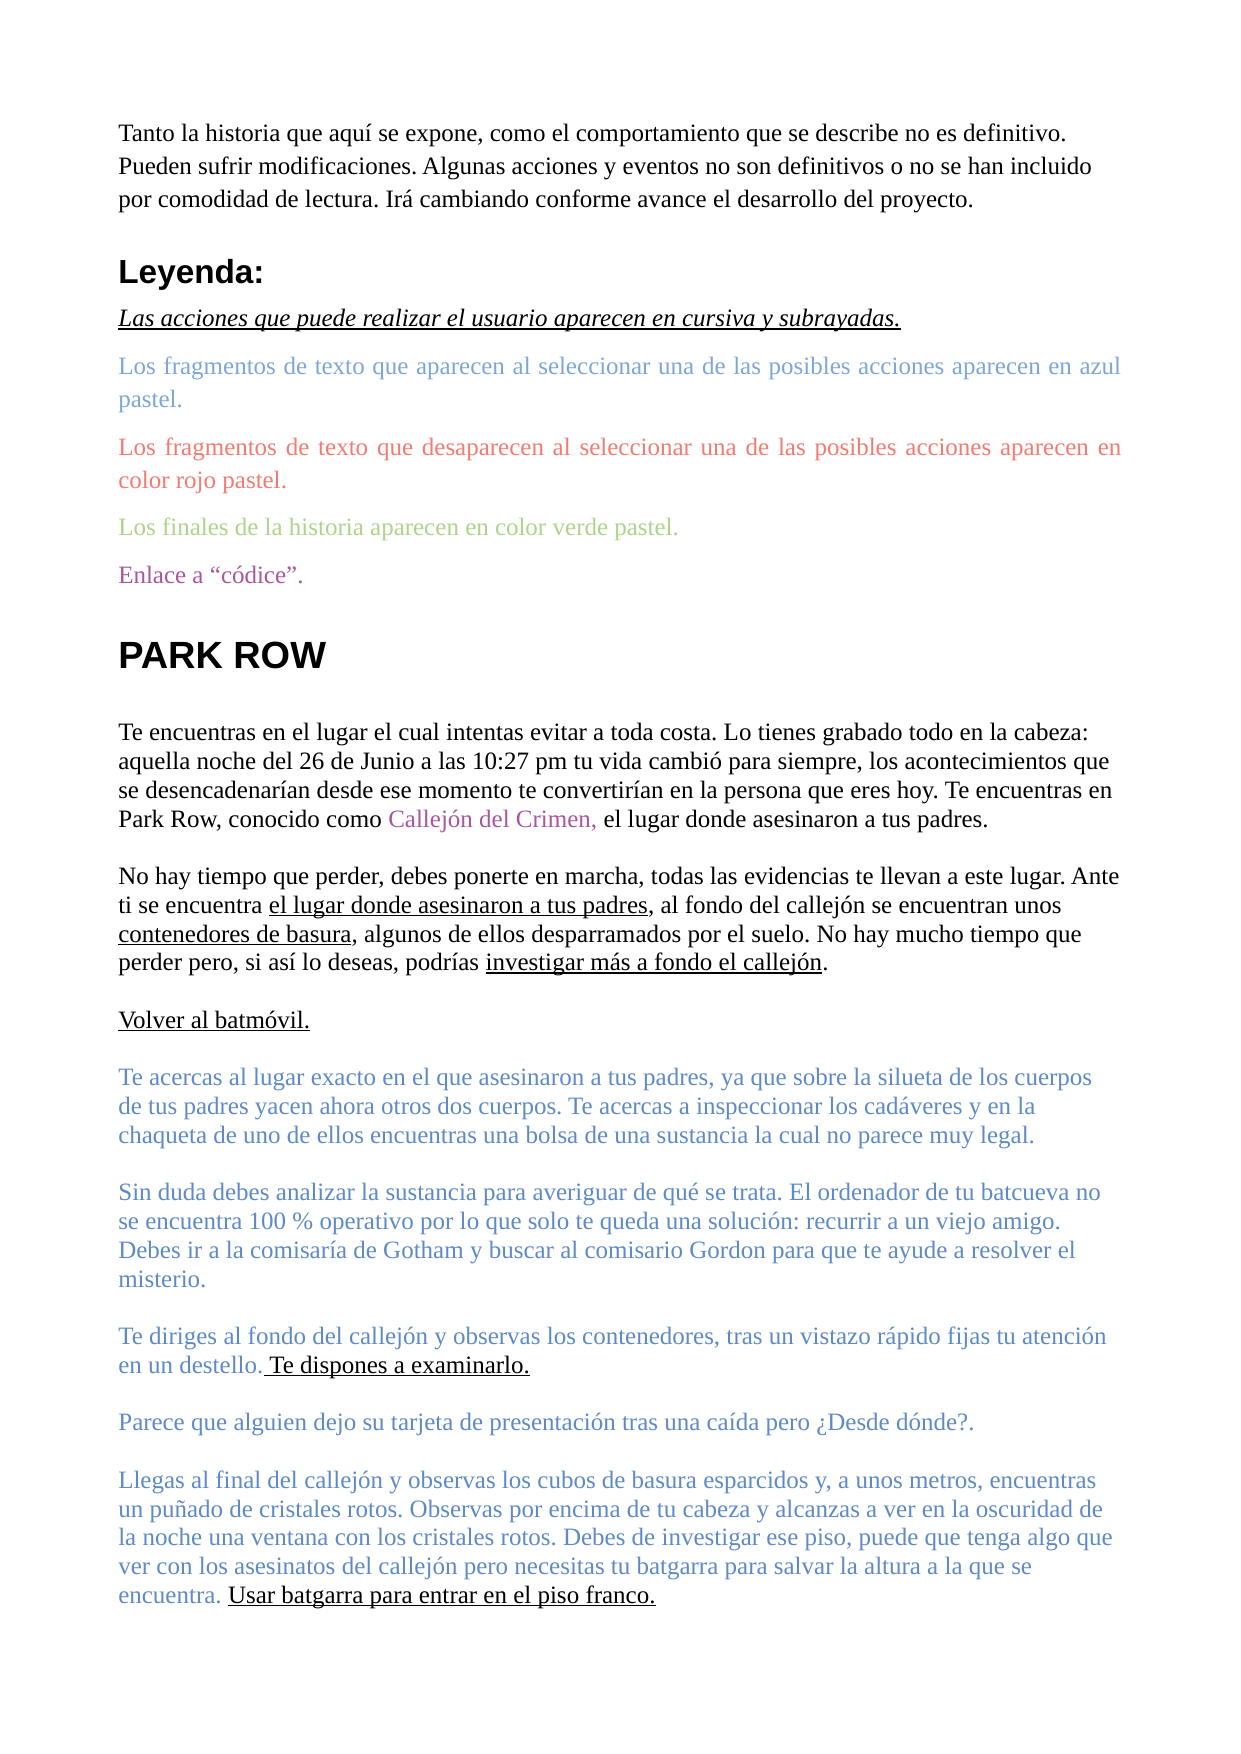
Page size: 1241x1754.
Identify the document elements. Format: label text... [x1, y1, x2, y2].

text Los fragmentos de texto que aparecen al seleccionar una de las posibles acciones aparecen en azul pastel. [118, 351, 1122, 413]
subtitle Leyenda: [118, 253, 1122, 291]
text Las acciones que puede realizar el usuario aparecen en cursiva y subrayadas. [118, 303, 1122, 332]
text Enlace a “códice”. [118, 560, 1122, 589]
text Te diriges al fondo del callejón y observas los contenedores, tras un vistazo rápido fijas tu atención en un destello. Te dispones a examinarlo. [118, 1321, 1122, 1379]
text Los finales de la historia aparecen en color verde pastel. [118, 512, 1122, 541]
text No hay tiempo que perder, debes ponerte en marcha, todas las evidencias te llevan a este lugar. Ante ti se encuentra el lugar donde asesinaron a tus padres, al fondo del callejón se encuentran unos contenedores de basura, algunos de ellos desparramados por el suelo. No hay mucho tiempo que perder pero, si así lo deseas, podrías investigar más a fondo el callejón. [118, 861, 1122, 976]
text Llegas al final del callejón y observas los cubos de basura esparcidos y, a unos metros, encuentras un puñado de cristales rotos. Observas por encima de tu cabeza y alcanzas a ver en la oscuridad de la noche una ventana con los cristales rotos. Debes de investigar ese piso, puede que tenga algo que ver con los asesinatos del callejón pero necesitas tu batgarra para salvar la altura a la que se encuentra. Usar batgarra para entrar en el piso franco. [118, 1465, 1122, 1609]
list Tanto la historia que aquí se expone, como el comportamiento que se describe no es definitivo. Pueden sufrir modificaciones. Algunas acciones y eventos no son definitivos o no se han incluido por comodidad de lectura. Irá cambiando conforme avance el desarrollo del proyecto. [118, 118, 1122, 213]
text Volver al batmóvil. [118, 1005, 1122, 1034]
text Te acercas al lugar exacto en el que asesinaron a tus padres, ya que sobre la silueta de los cuerpos de tus padres yacen ahora otros dos cuerpos. Te acercas a inspeccionar los cadáveres y en la chaqueta de uno de ellos encuentras una bolsa de una sustancia la cual no parece muy legal. [118, 1062, 1122, 1149]
text Los fragmentos de texto que desaparecen al seleccionar una de las posibles acciones aparecen en color rojo pastel. [118, 432, 1122, 493]
text Parece que alguien dejo su tarjeta de presentación tras una caída pero ¿Desde dónde?. [118, 1407, 1122, 1436]
text Te encuentras en el lugar el cual intentas evitar a toda costa. Lo tienes grabado todo en la cabeza: aquella noche del 26 de Junio a las 10:27 pm tu vida cambió para siempre, los acontecimientos que se desencadenarían desde ese momento te convertirían en la persona que eres hoy. Te encuentras en Park Row, conocido como Callejón del Crimen, el lugar donde asesinaron a tus padres. [118, 717, 1122, 832]
subtitle PARK ROW [118, 633, 1122, 676]
text Sin duda debes analizar la sustancia para averiguar de qué se trata. El ordenador de tu batcueva no se encuentra 100 % operativo por lo que solo te queda una solución: recurrir a un viejo amigo. Debes ir a la comisaría de Gotham y buscar al comisario Gordon para que te ayude a resolver el misterio. [118, 1177, 1122, 1292]
